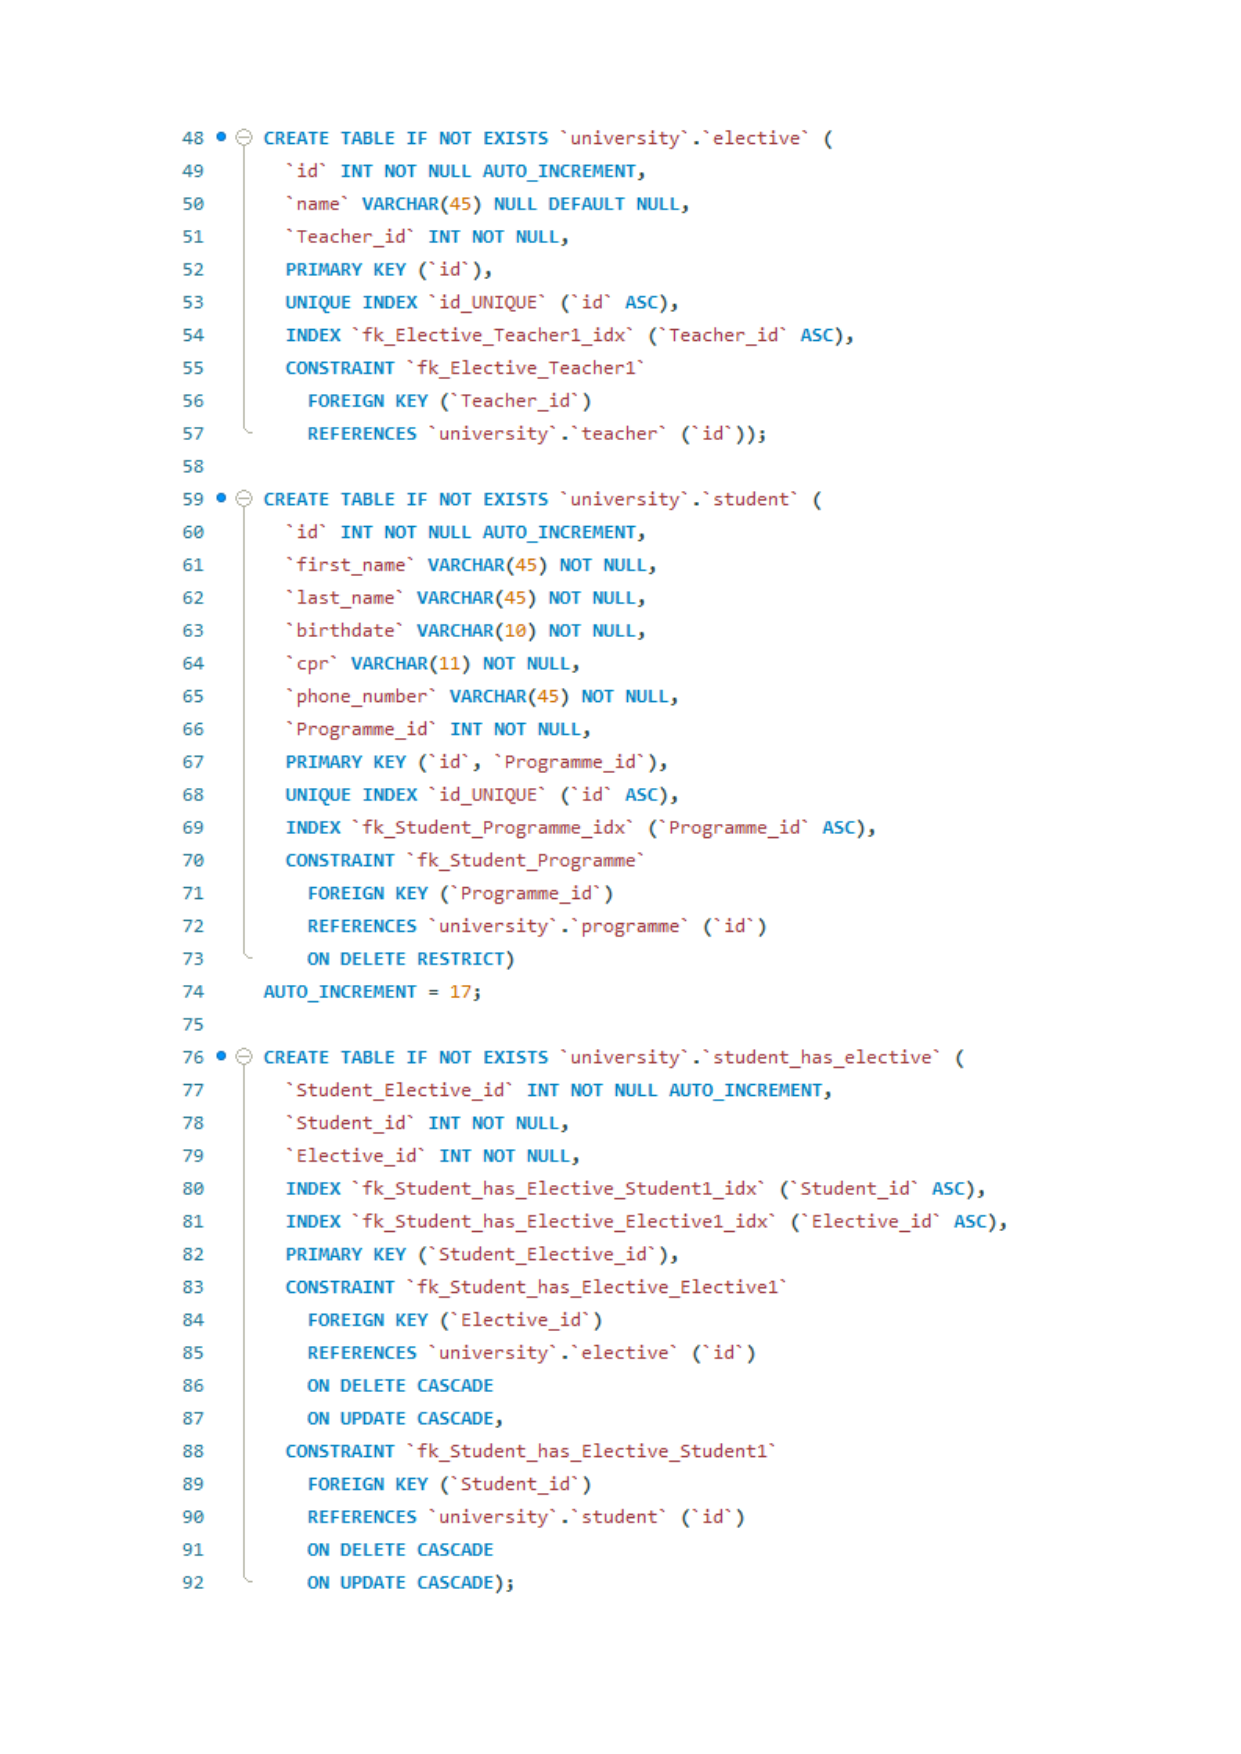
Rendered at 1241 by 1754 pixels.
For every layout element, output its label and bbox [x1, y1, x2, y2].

picture [173, 118, 1067, 1603]
